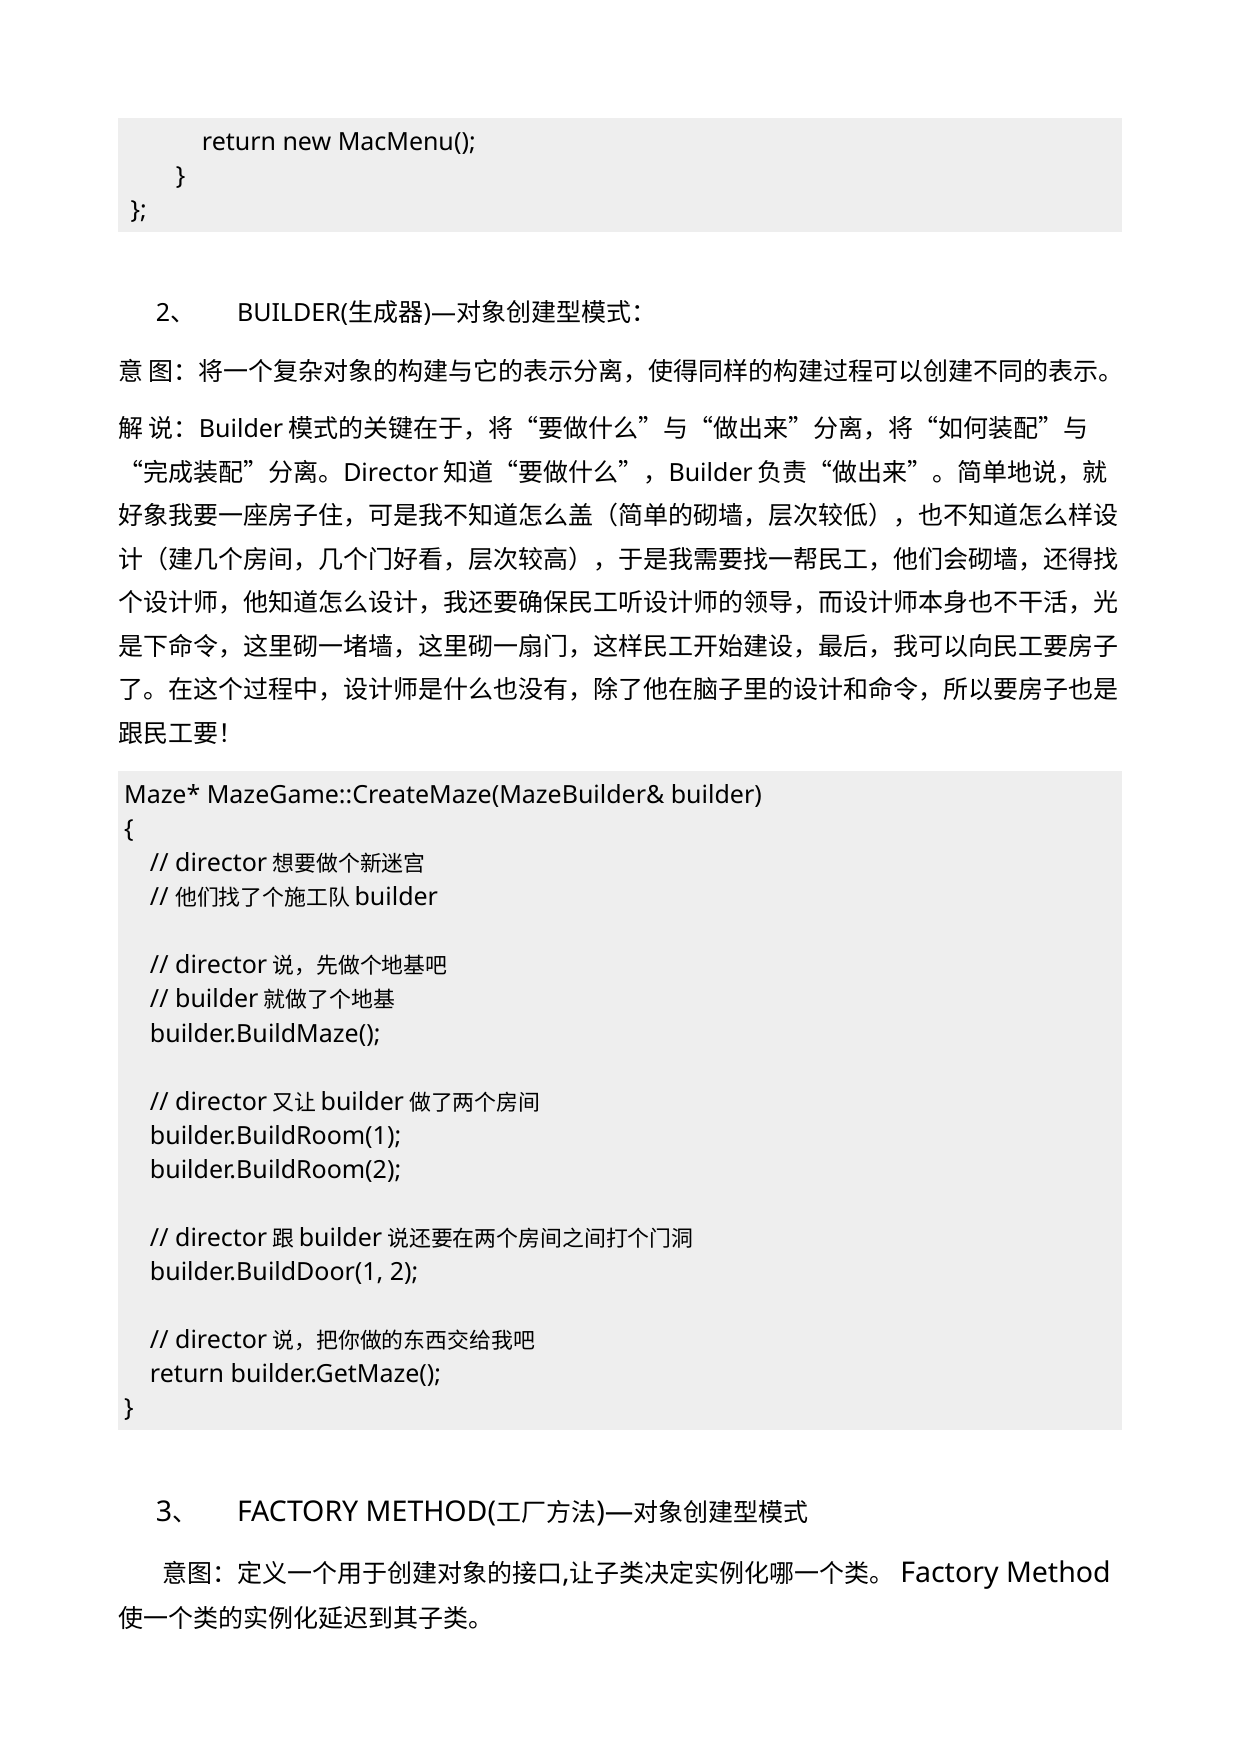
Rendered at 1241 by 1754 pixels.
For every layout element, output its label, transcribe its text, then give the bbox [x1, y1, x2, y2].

table_header return new MacMenu(); } }; [118, 118, 1122, 232]
table_header Maze* MazeGame::CreateMaze(MazeBuilder& builder) { // director想要做个新迷宫 // 他们找了个施工队builder // director说，先做个地基吧 // builder就做了个地基 builder.BuildMaze(); // director又让builder做了两个房间 builder.BuildRoom(1); builder.BuildRoom(2); // director跟builder说还要在两个房间之间打个门洞 builder.BuildDoor(1, 2); // director说，把你做的东西交给我吧 return builder.GetMaze(); } [118, 771, 1122, 1430]
list BUILDER(生成器)—对象创建型模式： [156, 293, 1122, 329]
text 解 说：Builder模式的关键在于，将“要做什么”与“做出来”分离，将“如何装配”与“完成装配”分离。Director知道“要做什么”，Builder负责“做出来”。简单地说，就好象我要一座房子住，可是我不知道怎么盖（简单的砌墙，层次较低），也不知道怎么样设计（建几个房间，几个门好看，层次较高），于是我需要找一帮民工，他们会砌墙，还得找个设计师，他知道怎么设计，我还要确保民工听设计师的领导，而设计师本身也不干活，光是下命令，这里砌一堵墙，这里砌一扇门，这样民工开始建设，最后，我可以向民工要房子了。在这个过程中，设计师是什么也没有，除了他在脑子里的设计和命令，所以要房子也是跟民工要！ [118, 409, 1122, 749]
text 意图：定义一个用于创建对象的接口,让子类决定实例化哪一个类。 Factory Method使一个类的实例化延迟到其子类。 [118, 1552, 1122, 1634]
list FACTORY METHOD(工厂方法)—对象创建型模式 [156, 1491, 1122, 1530]
text 意 图：将一个复杂对象的构建与它的表示分离，使得同样的构建过程可以创建不同的表示。 [118, 351, 1122, 387]
